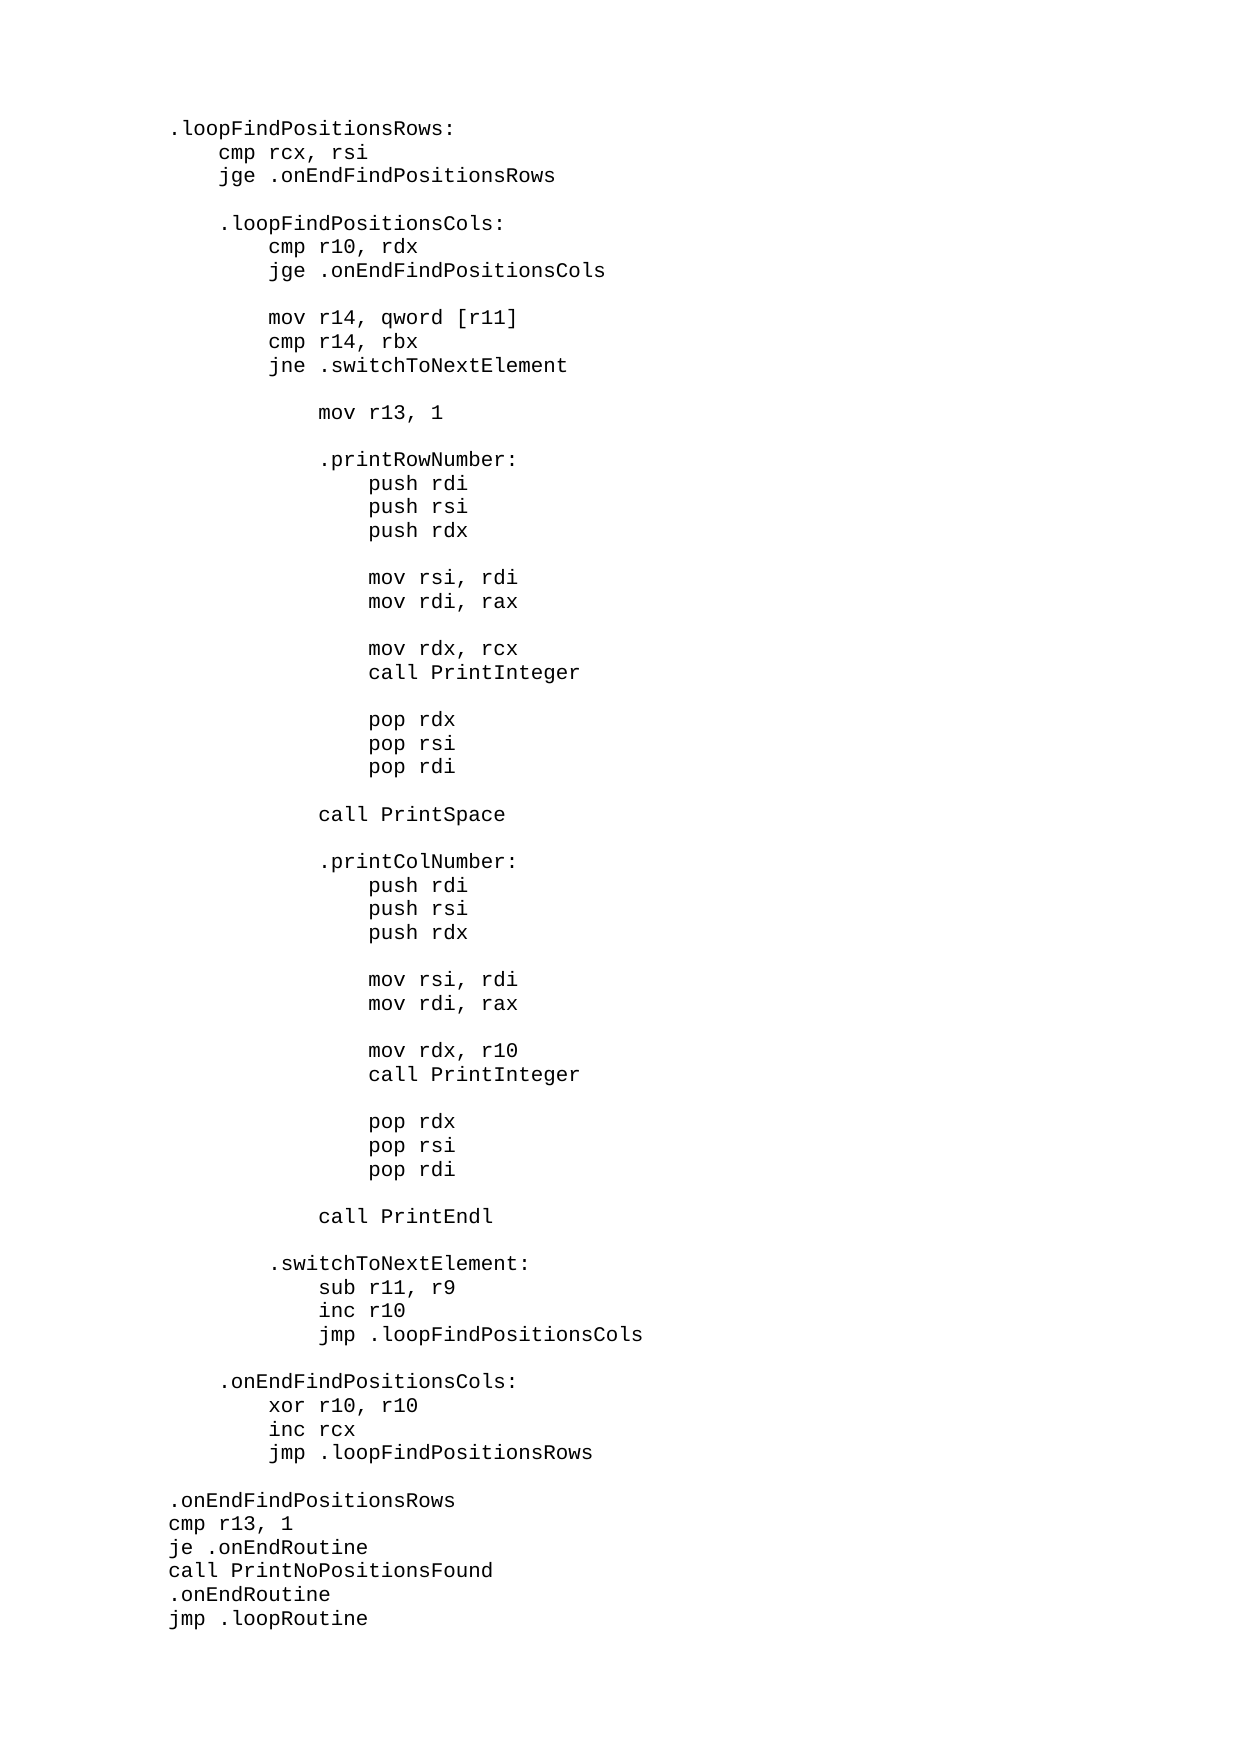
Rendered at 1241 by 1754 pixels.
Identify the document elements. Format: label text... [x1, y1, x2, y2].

text .loopFindPositionsRows: [118, 118, 1122, 142]
text pop rdi [118, 1158, 1122, 1182]
text mov rdi, rax [118, 993, 1122, 1017]
text mov rdx, r10 [118, 1040, 1122, 1064]
text .onEndFindPositionsCols: [118, 1371, 1122, 1395]
text pop rdx [118, 709, 1122, 733]
text mov r14, qword [r11] [118, 307, 1122, 331]
text .switchToNextElement: [118, 1253, 1122, 1277]
text call PrintInteger [118, 662, 1122, 686]
text push rsi [118, 898, 1122, 922]
text push rdx [118, 922, 1122, 946]
text inc rcx [118, 1419, 1122, 1442]
text pop rdi [118, 757, 1122, 780]
text .printColNumber: [118, 851, 1122, 875]
text cmp r14, rbx [118, 331, 1122, 354]
text cmp rcx, rsi [118, 142, 1122, 165]
text jne .switchToNextElement [118, 354, 1122, 378]
text jmp .loopRoutine [118, 1608, 1122, 1631]
text call PrintInteger [118, 1064, 1122, 1088]
text jmp .loopFindPositionsRows [118, 1442, 1122, 1466]
text mov rdi, rax [118, 591, 1122, 615]
text mov rsi, rdi [118, 969, 1122, 993]
text xor r10, r10 [118, 1395, 1122, 1419]
text mov r13, 1 [118, 402, 1122, 426]
text .onEndFindPositionsRows [118, 1489, 1122, 1513]
text pop rsi [118, 733, 1122, 757]
text .loopFindPositionsCols: [118, 213, 1122, 236]
text jge .onEndFindPositionsCols [118, 260, 1122, 284]
text mov rdx, rcx [118, 638, 1122, 662]
text cmp r13, 1 [118, 1513, 1122, 1537]
text push rdx [118, 520, 1122, 544]
text jge .onEndFindPositionsRows [118, 165, 1122, 189]
text cmp r10, rdx [118, 236, 1122, 260]
text jmp .loopFindPositionsCols [118, 1324, 1122, 1348]
text push rdi [118, 473, 1122, 496]
text call PrintNoPositionsFound [118, 1561, 1122, 1584]
text .onEndRoutine [118, 1584, 1122, 1608]
text push rsi [118, 496, 1122, 520]
text je .onEndRoutine [118, 1537, 1122, 1561]
text inc r10 [118, 1300, 1122, 1324]
text pop rsi [118, 1135, 1122, 1158]
text mov rsi, rdi [118, 567, 1122, 591]
text call PrintEndl [118, 1206, 1122, 1229]
text pop rdx [118, 1111, 1122, 1135]
text call PrintSpace [118, 804, 1122, 827]
text push rdi [118, 875, 1122, 898]
text sub r11, r9 [118, 1277, 1122, 1300]
text .printRowNumber: [118, 449, 1122, 473]
